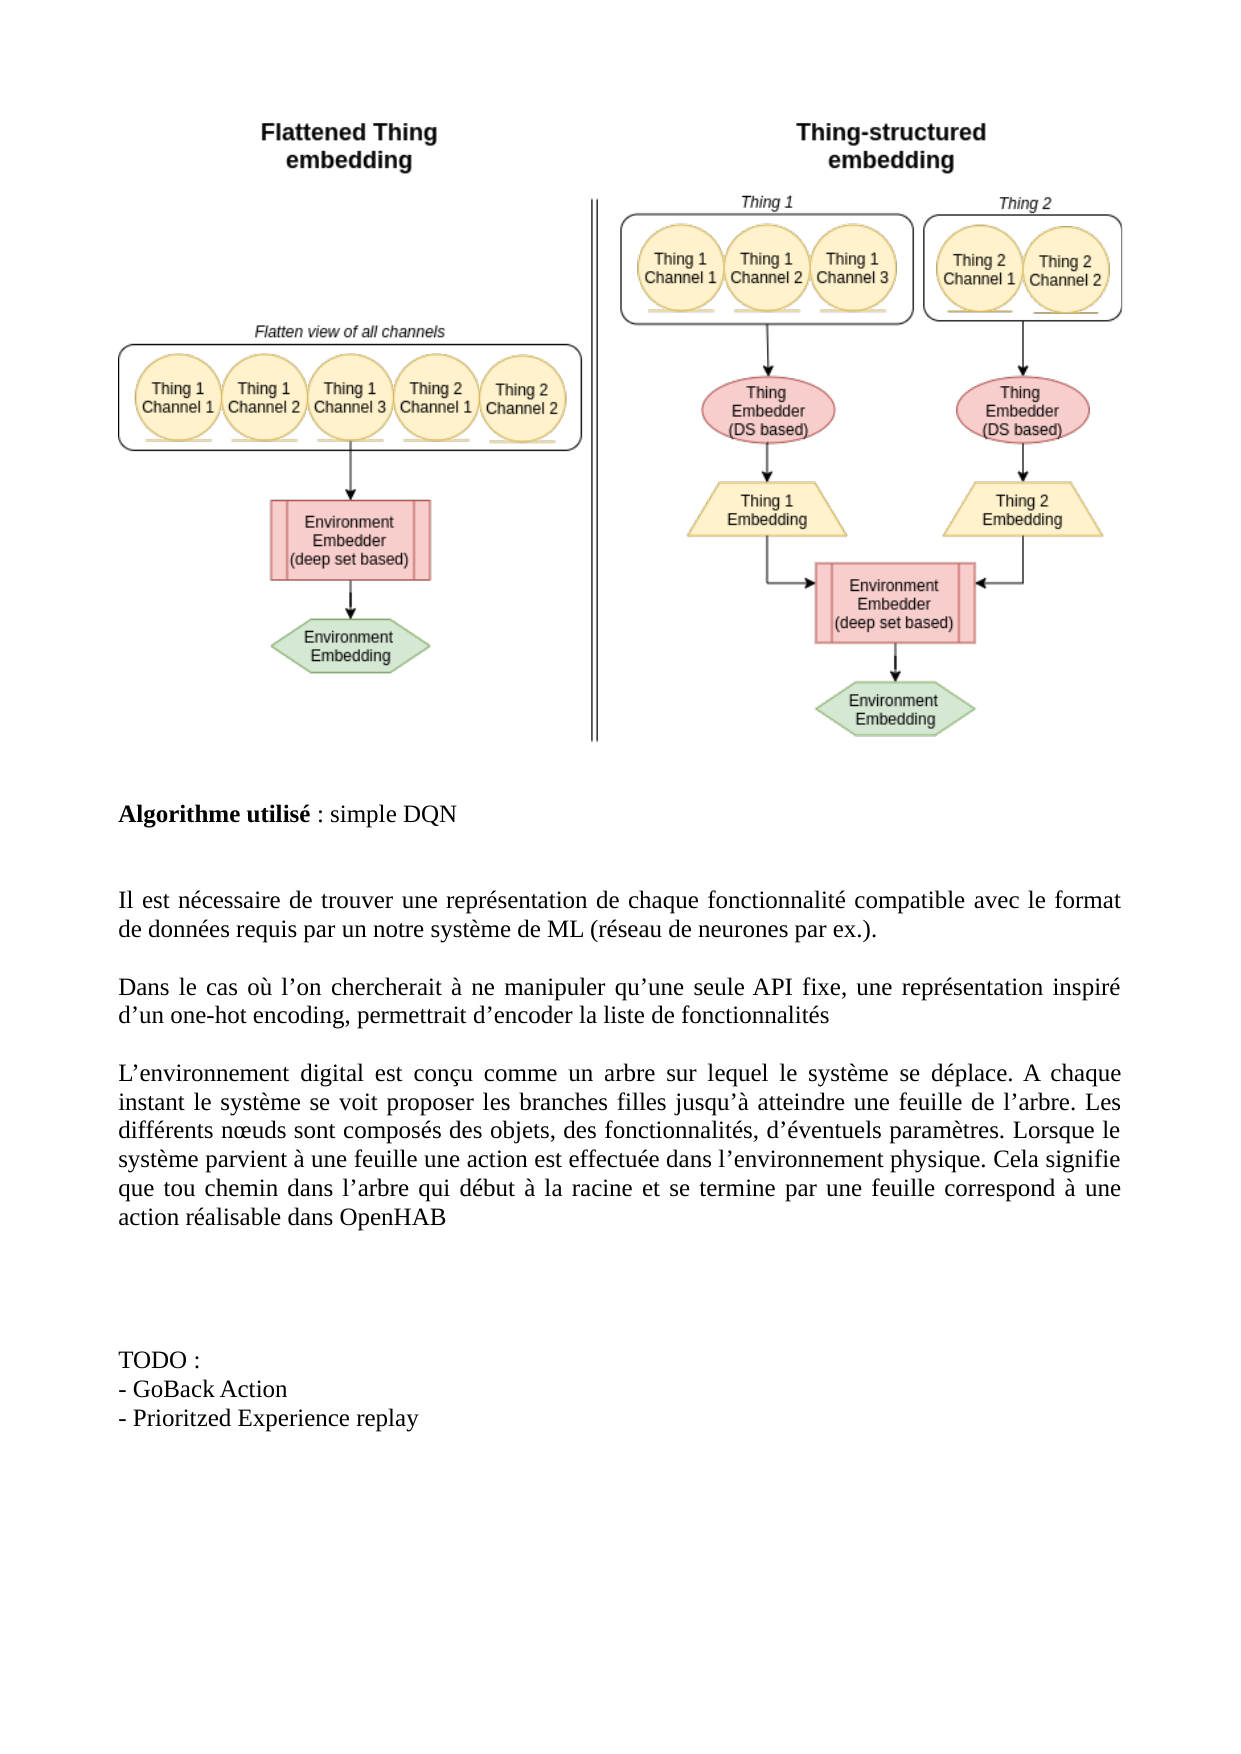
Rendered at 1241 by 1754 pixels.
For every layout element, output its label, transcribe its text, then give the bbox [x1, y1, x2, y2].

text - GoBack Action [118, 1374, 1122, 1403]
text TODO : [118, 1317, 1122, 1374]
picture [118, 118, 1123, 742]
text L’environnement digital est conçu comme un arbre sur lequel le système se déplace. A chaque instant le système se voit proposer les branches filles jusqu’à atteindre une feuille de l’arbre. Les différents nœuds sont composés des objets, des fonctionnalités, d’éventuels paramètres. Lorsque le système parvient à une feuille une action est effectuée dans l’environnement physique. Cela signifie que tou chemin dans l’arbre qui début à la racine et se termine par une feuille correspond à une action réalisable dans OpenHAB [118, 1058, 1122, 1230]
text Algorithme utilisé : simple DQN [118, 799, 1122, 828]
text Dans le cas où l’on chercherait à ne manipuler qu’une seule API fixe, une représentation inspiré d’un one-hot encoding, permettrait d’encoder la liste de fonctionnalités [118, 972, 1122, 1029]
text - Prioritzed Experience replay [118, 1403, 1122, 1432]
text Il est nécessaire de trouver une représentation de chaque fonctionnalité compatible avec le format de données requis par un notre système de ML (réseau de neurones par ex.). [118, 885, 1122, 943]
